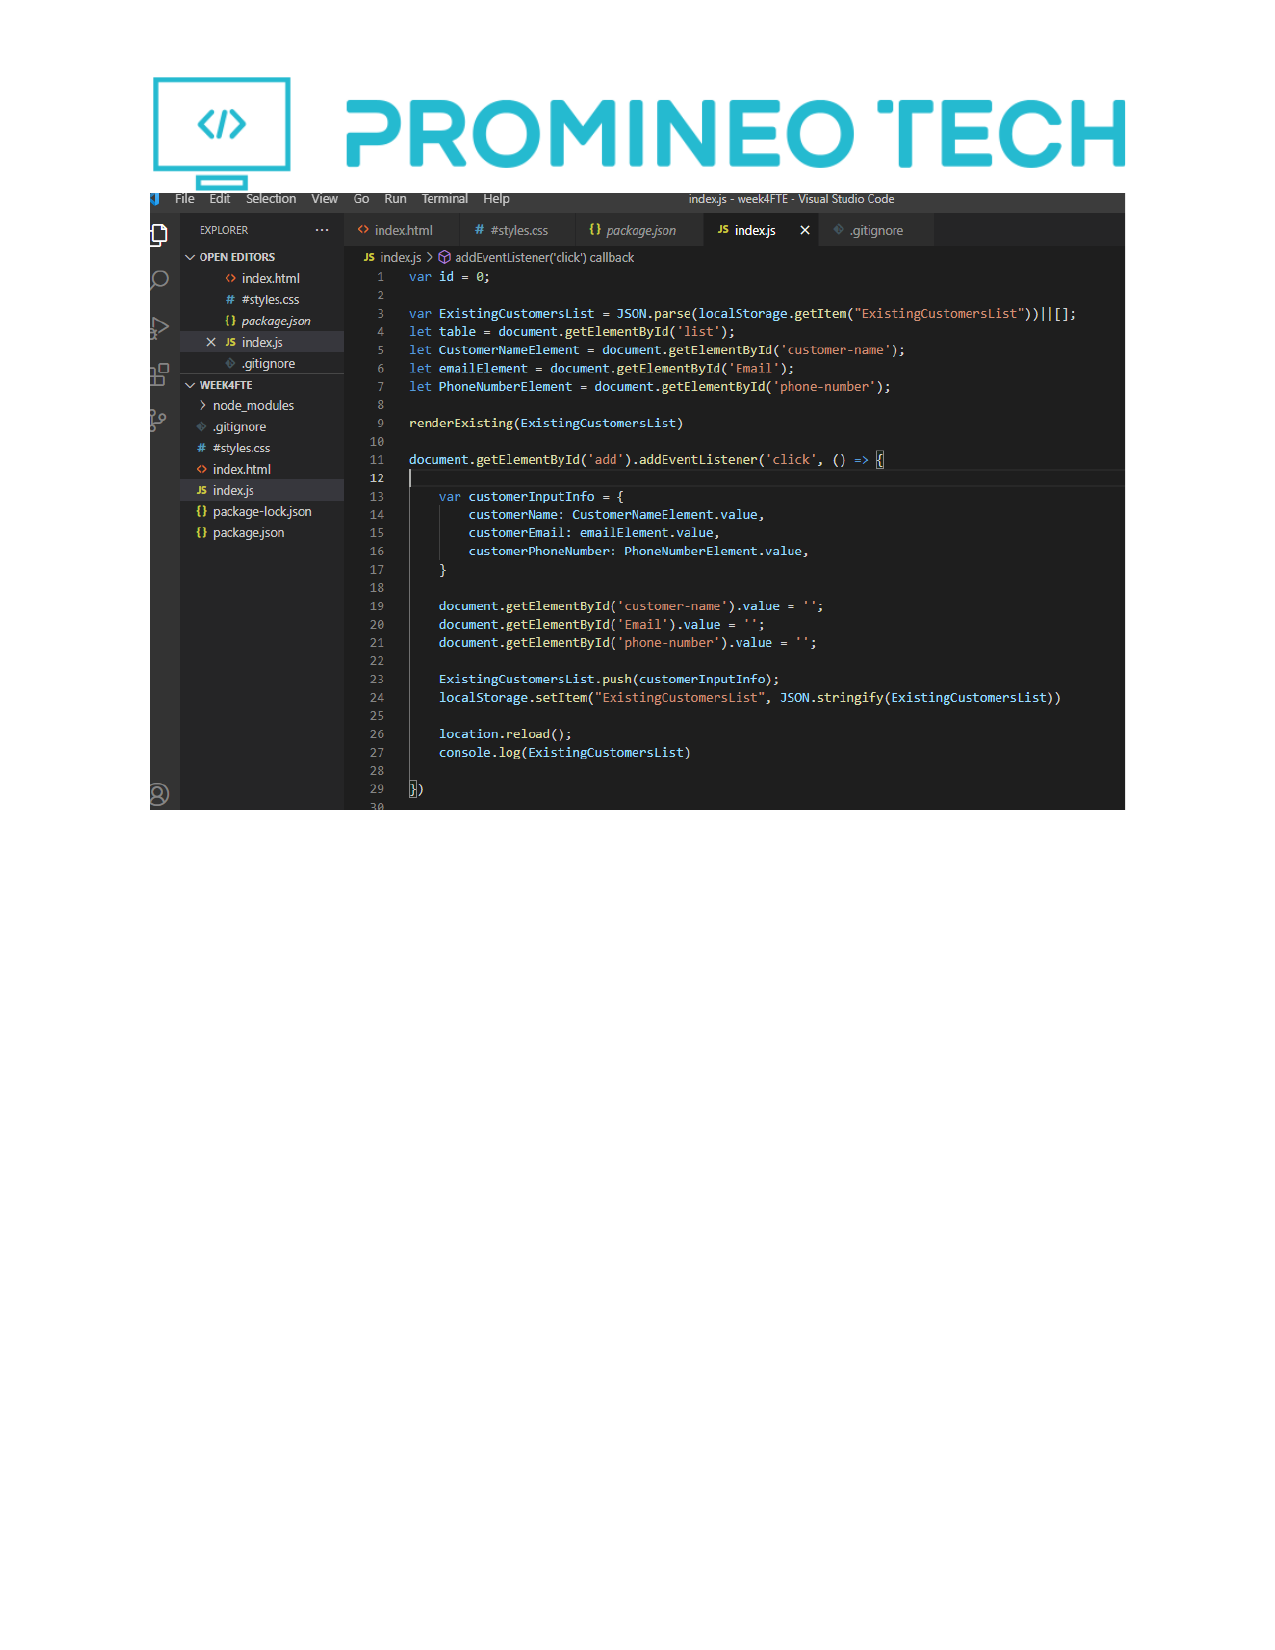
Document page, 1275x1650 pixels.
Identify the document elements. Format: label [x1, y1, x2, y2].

picture [150, 75, 1125, 810]
